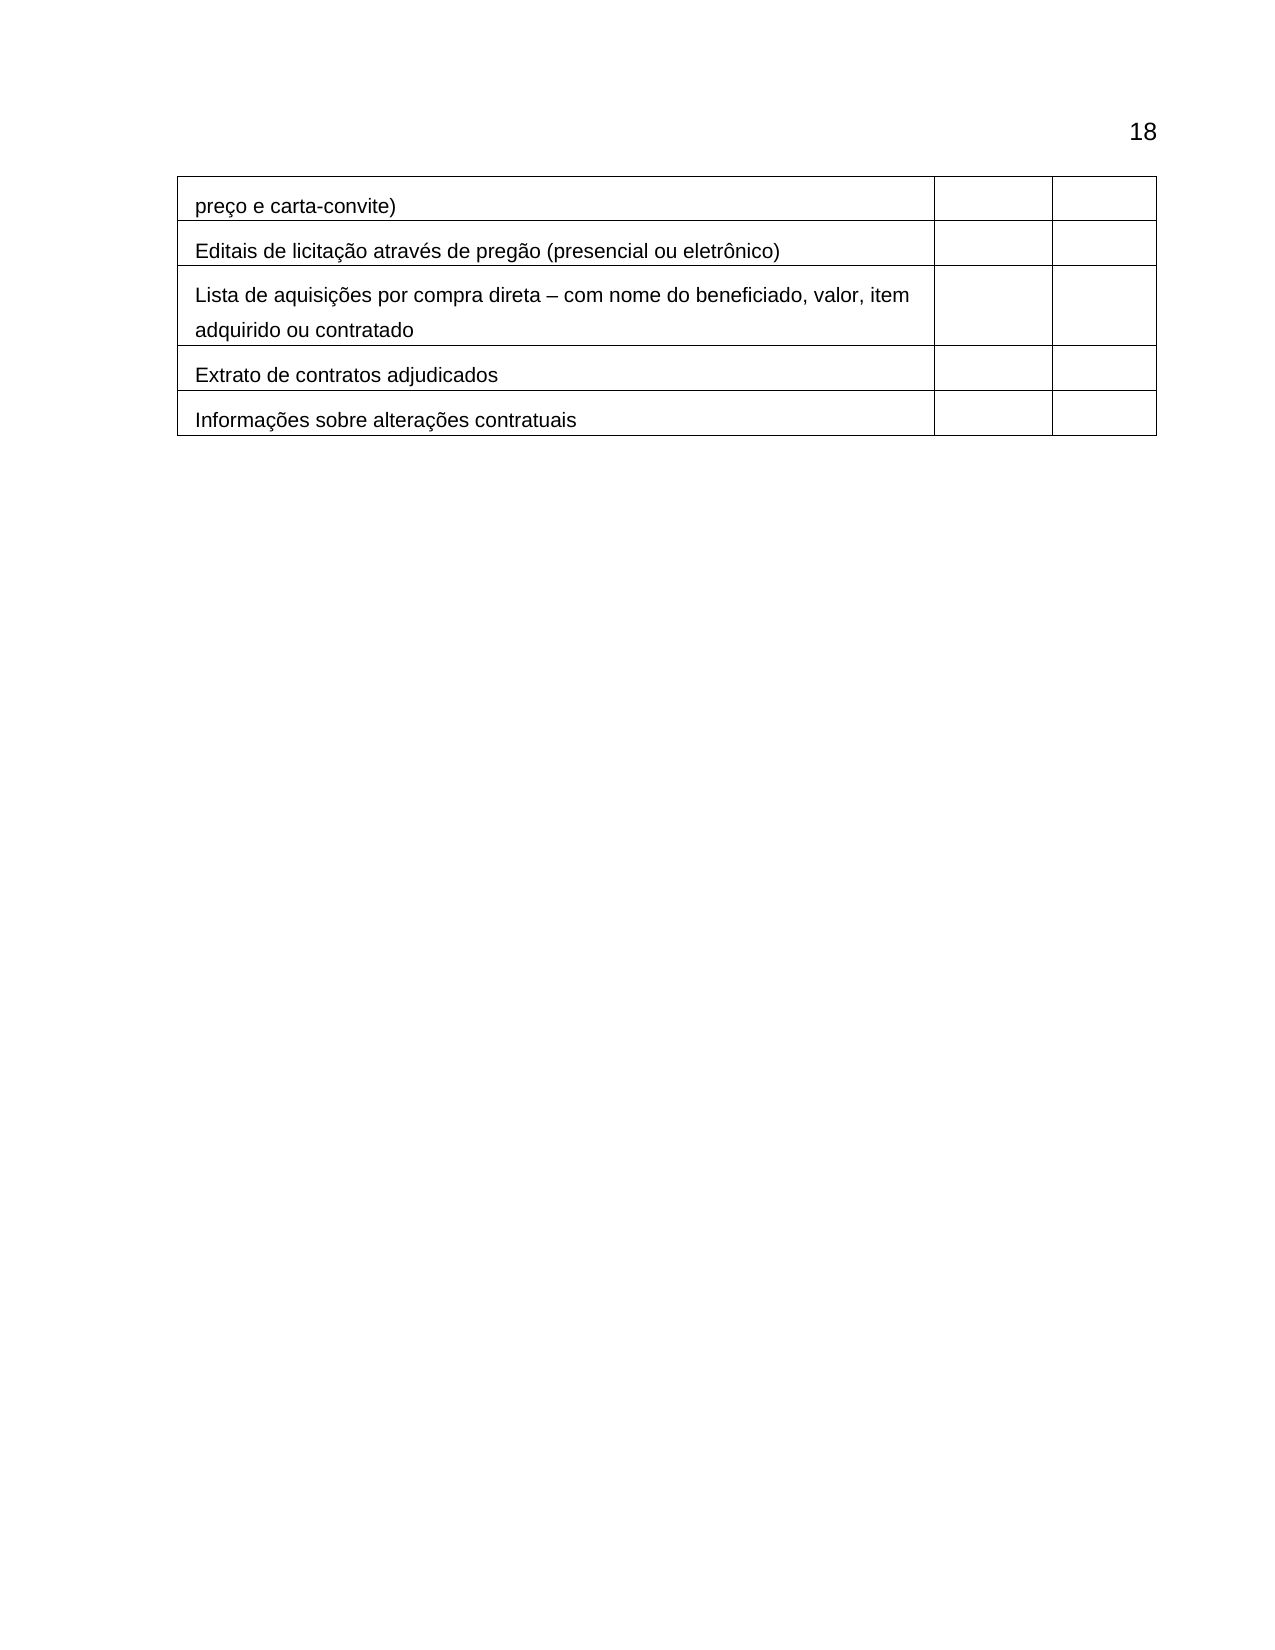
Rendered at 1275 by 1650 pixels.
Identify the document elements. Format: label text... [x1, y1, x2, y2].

table_cell preço e carta-convite) [178, 177, 934, 220]
table_cell [935, 346, 1052, 390]
table_cell [935, 177, 1052, 220]
table_cell [935, 391, 1052, 435]
table_cell [935, 266, 1052, 345]
table_cell Informações sobre alterações contratuais [178, 391, 934, 435]
table_cell [935, 221, 1052, 265]
table_cell Lista de aquisições por compra direta – com nome do beneficiado, valor, item adquirido ou contratado [178, 266, 934, 345]
table_cell [1053, 266, 1156, 345]
table_cell [1053, 391, 1156, 435]
table_cell [1053, 346, 1156, 390]
table_cell Editais de licitação através de pregão (presencial ou eletrônico) [178, 221, 934, 265]
table_cell [1053, 221, 1156, 265]
table_cell [1053, 177, 1156, 220]
table_cell Extrato de contratos adjudicados [178, 346, 934, 390]
